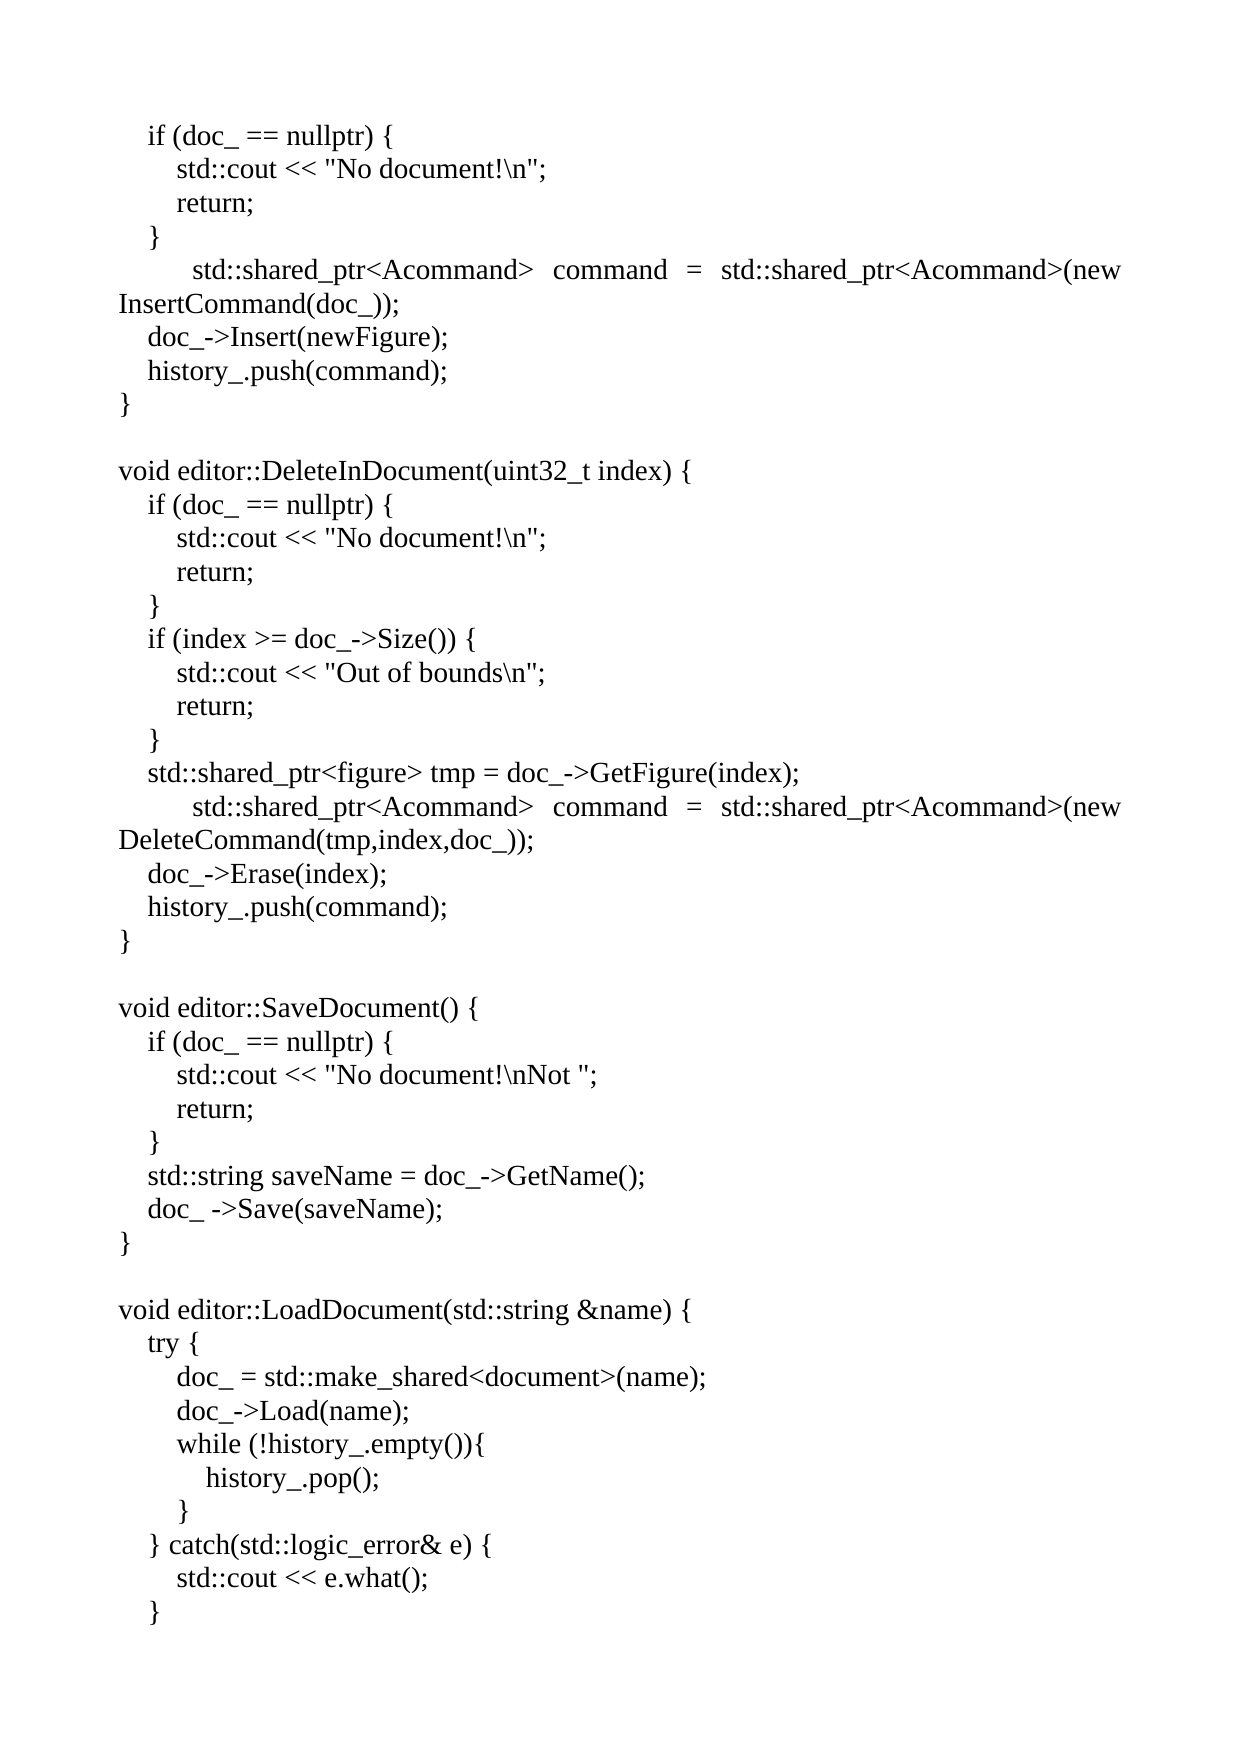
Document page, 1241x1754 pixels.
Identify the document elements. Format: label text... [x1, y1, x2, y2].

text std::cout << "Out of bounds\n"; [118, 655, 1122, 688]
text try { [118, 1326, 1122, 1359]
text std::cout << "No document!\n"; [118, 521, 1122, 554]
text if (doc_ == nullptr) { [118, 118, 1122, 152]
text } [118, 1225, 1122, 1258]
text doc_->Erase(index); [118, 856, 1122, 889]
text } [118, 386, 1122, 420]
text void editor::LoadDocument(std::string &name) { [118, 1292, 1122, 1326]
text std::shared_ptr<Acommand> command = std::shared_ptr<Acommand>(new DeleteCommand(tmp,index,doc_)); [118, 789, 1122, 856]
text doc_ ->Save(saveName); [118, 1191, 1122, 1225]
text return; [118, 554, 1122, 588]
text } [118, 1594, 1122, 1627]
text } [118, 722, 1122, 755]
text while (!history_.empty()){ [118, 1426, 1122, 1460]
text void editor::DeleteInDocument(uint32_t index) { [118, 453, 1122, 487]
text std::cout << "No document!\nNot "; [118, 1057, 1122, 1091]
text return; [118, 1091, 1122, 1124]
text doc_->Insert(newFigure); [118, 319, 1122, 353]
text return; [118, 185, 1122, 219]
text std::cout << e.what(); [118, 1560, 1122, 1594]
text doc_ = std::make_shared<document>(name); [118, 1359, 1122, 1393]
text std::shared_ptr<figure> tmp = doc_->GetFigure(index); [118, 755, 1122, 789]
text } [118, 1124, 1122, 1158]
text if (index >= doc_->Size()) { [118, 621, 1122, 655]
text return; [118, 688, 1122, 722]
text } [118, 1493, 1122, 1527]
text doc_->Load(name); [118, 1393, 1122, 1426]
text } catch(std::logic_error& e) { [118, 1527, 1122, 1560]
text } [118, 923, 1122, 957]
text } [118, 219, 1122, 252]
text std::cout << "No document!\n"; [118, 152, 1122, 185]
text std::shared_ptr<Acommand> command = std::shared_ptr<Acommand>(new InsertCommand(doc_)); [118, 252, 1122, 319]
text std::string saveName = doc_->GetName(); [118, 1158, 1122, 1191]
text history_.push(command); [118, 353, 1122, 386]
text history_.pop(); [118, 1460, 1122, 1493]
text if (doc_ == nullptr) { [118, 1024, 1122, 1057]
text void editor::SaveDocument() { [118, 990, 1122, 1024]
text history_.push(command); [118, 889, 1122, 923]
text if (doc_ == nullptr) { [118, 487, 1122, 521]
text } [118, 588, 1122, 621]
